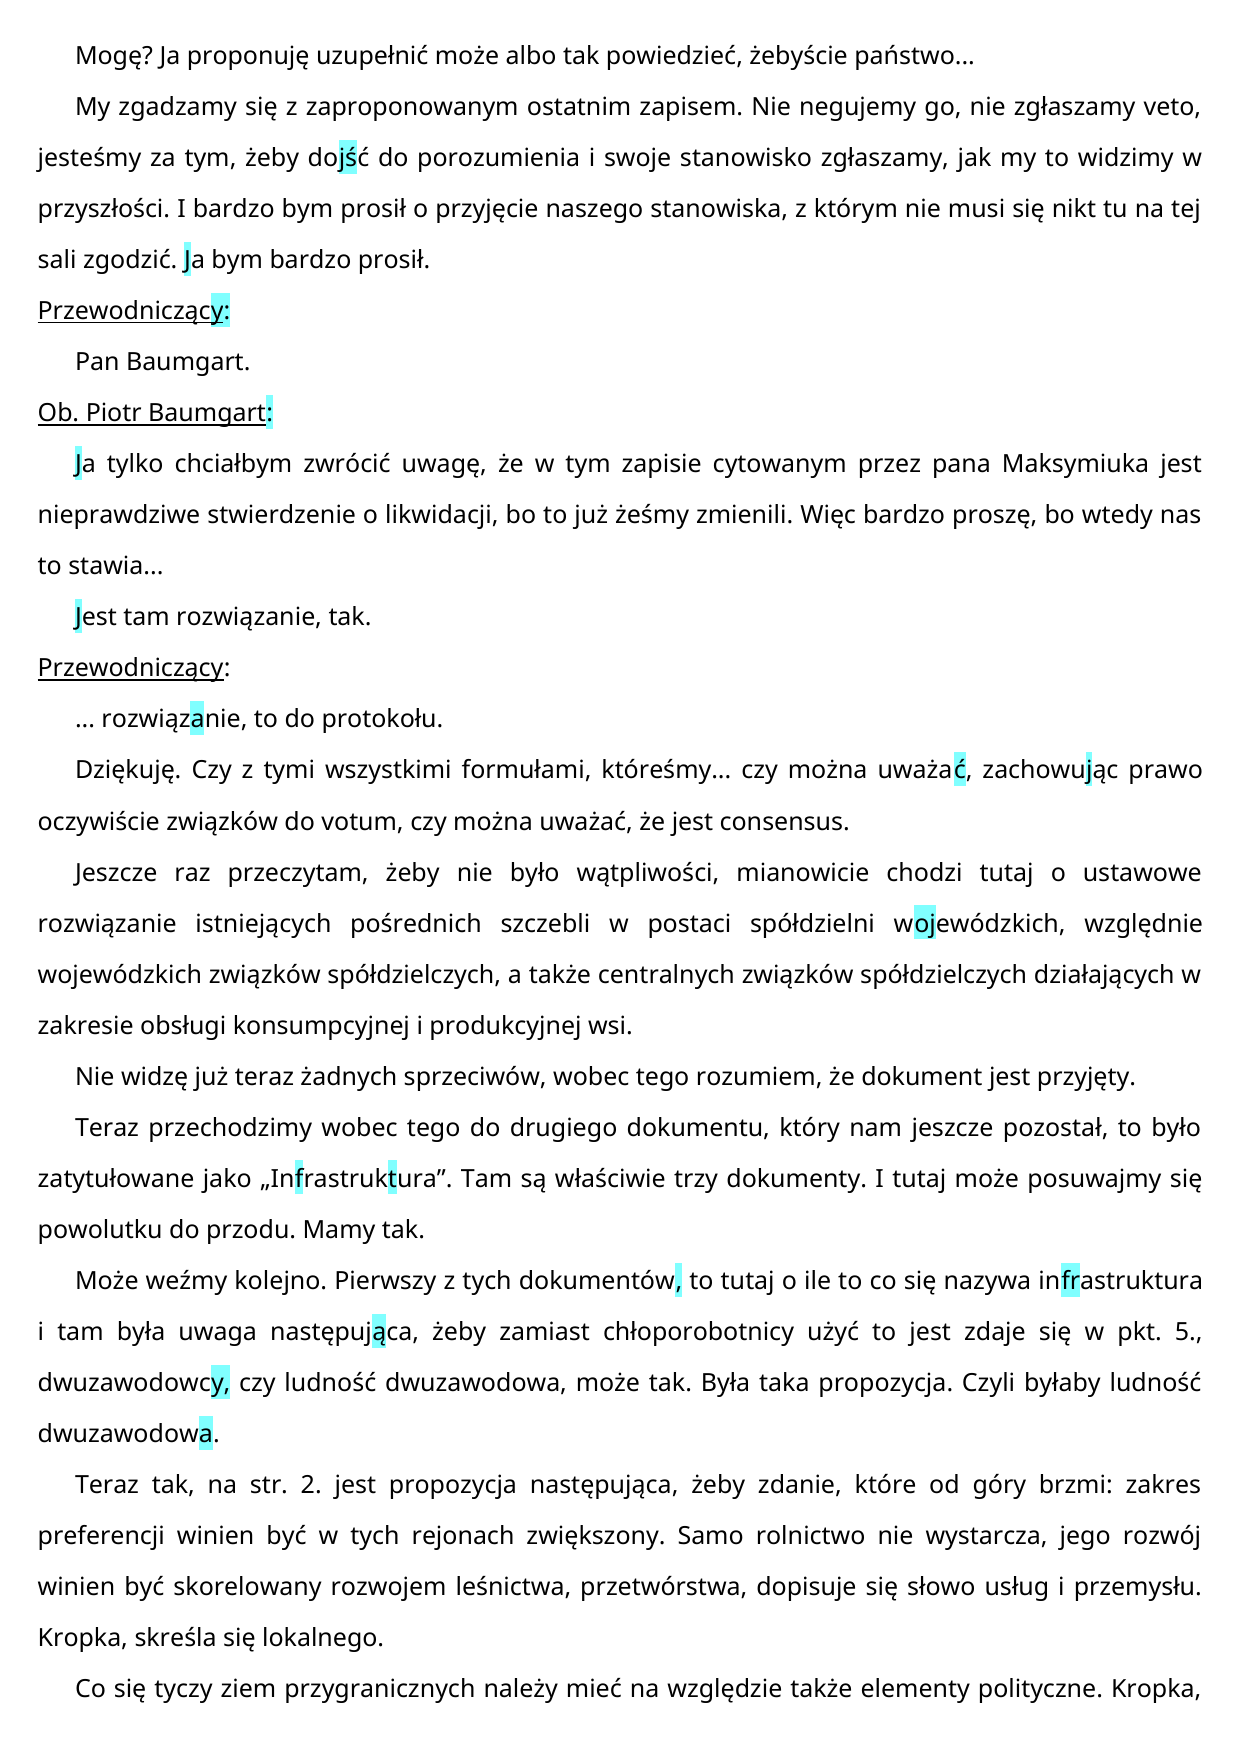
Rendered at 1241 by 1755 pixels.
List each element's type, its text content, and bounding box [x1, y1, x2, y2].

text Jeszcze raz przeczytam, żeby nie było wątpliwości, mianowicie chodzi tutaj o ustawowe rozwiązanie istniejących pośrednich szczebli w postaci spółdzielni wojewódzkich, względnie wojewódzkich związków spółdzielczych, a także centralnych związków spółdzielczych działających w zakresie obsługi konsumpcyjnej i produkcyjnej wsi. [37, 854, 1203, 1041]
text Przewodniczący: [37, 650, 1203, 684]
text Pan Baumgart. [37, 344, 1203, 378]
text Nie widzę już teraz żadnych sprzeciwów, wobec tego rozumiem, że dokument jest przyjęty. [37, 1058, 1203, 1092]
text Teraz tak, na str. 2. jest propozycja następująca, żeby zdanie, które od góry brzmi: zakres preferencji winien być w tych rejonach zwiększony. Samo rolnictwo nie wystarcza, jego rozwój winien być skorelowany rozwojem leśnictwa, przetwórstwa, dopisuje się słowo usług i przemysłu. Kropka, skreśla się lokalnego. [37, 1467, 1203, 1654]
text Teraz przechodzimy wobec tego do drugiego dokumentu, który nam jeszcze pozostał, to było zatytułowane jako „Infrastruktura”. Tam są właściwie trzy dokumenty. I tutaj może posuwajmy się powolutku do przodu. Mamy tak. [37, 1109, 1203, 1246]
text Przewodniczący: [37, 293, 1203, 327]
text ... rozwiązanie, to do protokołu. [37, 701, 1203, 735]
text Co się tyczy ziem przygranicznych należy mieć na względzie także elementy polityczne. Kropka, [37, 1671, 1203, 1705]
text Ob. Piotr Baumgart: [37, 395, 1203, 429]
text Mogę? Ja proponuję uzupełnić może albo tak powiedzieć, żebyście państwo... [37, 37, 1203, 72]
text Może weźmy kolejno. Pierwszy z tych dokumentów, to tutaj o ile to co się nazywa infrastruktura i tam była uwaga następująca, żeby zamiast chłoporobotnicy użyć to jest zdaje się w pkt. 5., dwuzawodowcy, czy ludność dwuzawodowa, może tak. Była taka propozycja. Czyli byłaby ludność dwuzawodowa. [37, 1262, 1203, 1450]
text My zgadzamy się z zaproponowanym ostatnim zapisem. Nie negujemy go, nie zgłaszamy veto, jesteśmy za tym, żeby dojść do porozumienia i swoje stanowisko zgłaszamy, jak my to widzimy w przyszłości. I bardzo bym prosił o przyjęcie naszego stanowiska, z którym nie musi się nikt tu na tej sali zgodzić. Ja bym bardzo prosił. [37, 88, 1203, 276]
text Dziękuję. Czy z tymi wszystkimi formułami, któreśmy... czy można uważać, zachowując prawo oczywiście związków do votum, czy można uważać, że jest consensus. [37, 752, 1203, 837]
text Jest tam rozwiązanie, tak. [37, 599, 1203, 633]
text Ja tylko chciałbym zwrócić uwagę, że w tym zapisie cytowanym przez pana Maksymiuka jest nieprawdziwe stwierdzenie o likwidacji, bo to już żeśmy zmienili. Więc bardzo proszę, bo wtedy nas to stawia... [37, 446, 1203, 582]
